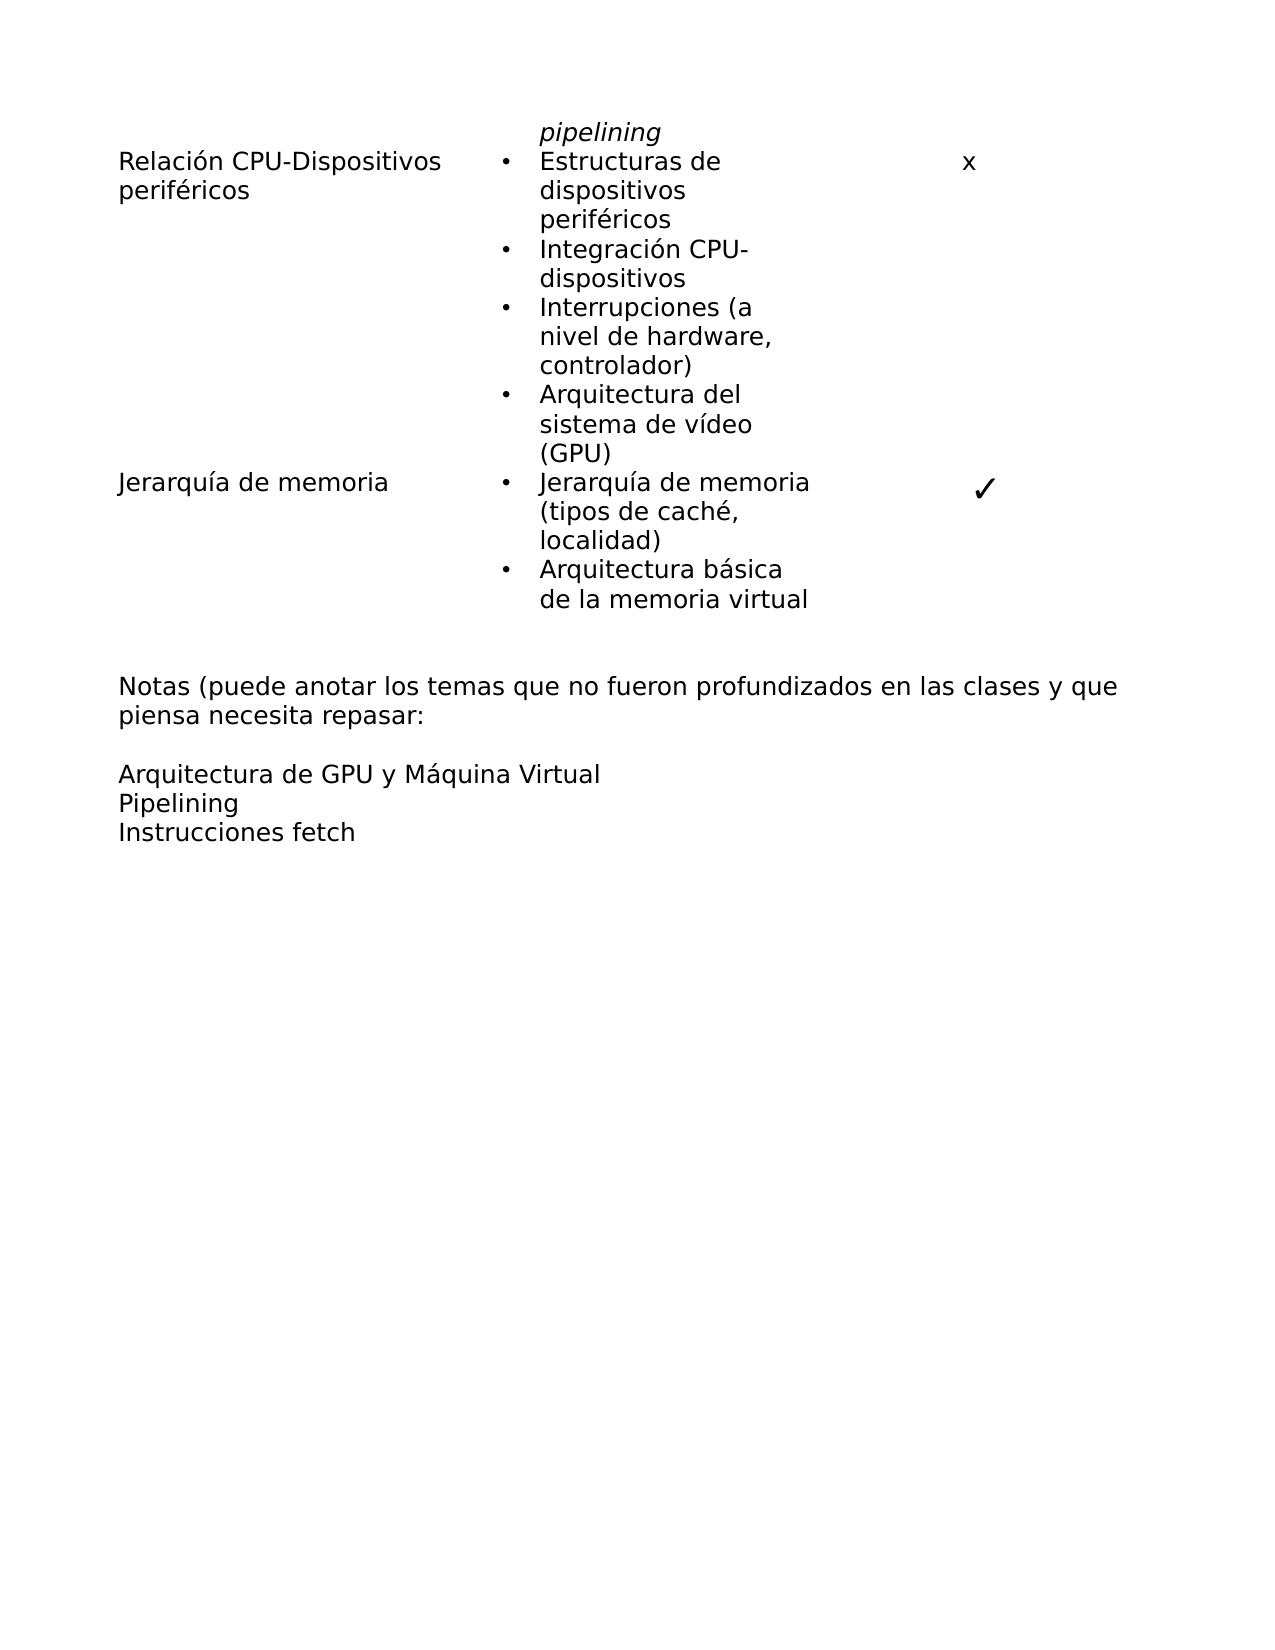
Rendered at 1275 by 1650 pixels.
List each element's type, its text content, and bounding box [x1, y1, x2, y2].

text Arquitectura de GPU y Máquina Virtual [118, 760, 1157, 789]
table_cell ✓ [811, 468, 1157, 614]
text Notas (puede anotar los temas que no fueron profundizados en las clases y que piensa necesita repasar: [118, 672, 1157, 731]
table_cell x [811, 147, 1157, 468]
table_cell Relación CPU-Dispositivos periféricos [118, 147, 464, 468]
table_cell [118, 118, 464, 147]
table_cell [811, 118, 1157, 147]
text Instrucciones fetch [118, 818, 1157, 847]
table_cell Jerarquía de memoria (tipos de caché, localidad) Arquitectura básica de la memoria virtual [464, 468, 811, 614]
text Pipelining [118, 789, 1157, 818]
table_cell Estructuras de dispositivos periféricos Integración CPU-dispositivos Interrupciones (a nivel de hardware, controlador) Arquitectura del sistema de vídeo (GPU) [464, 147, 811, 468]
table_cell pipelining [464, 118, 811, 147]
table_cell Jerarquía de memoria [118, 468, 464, 614]
